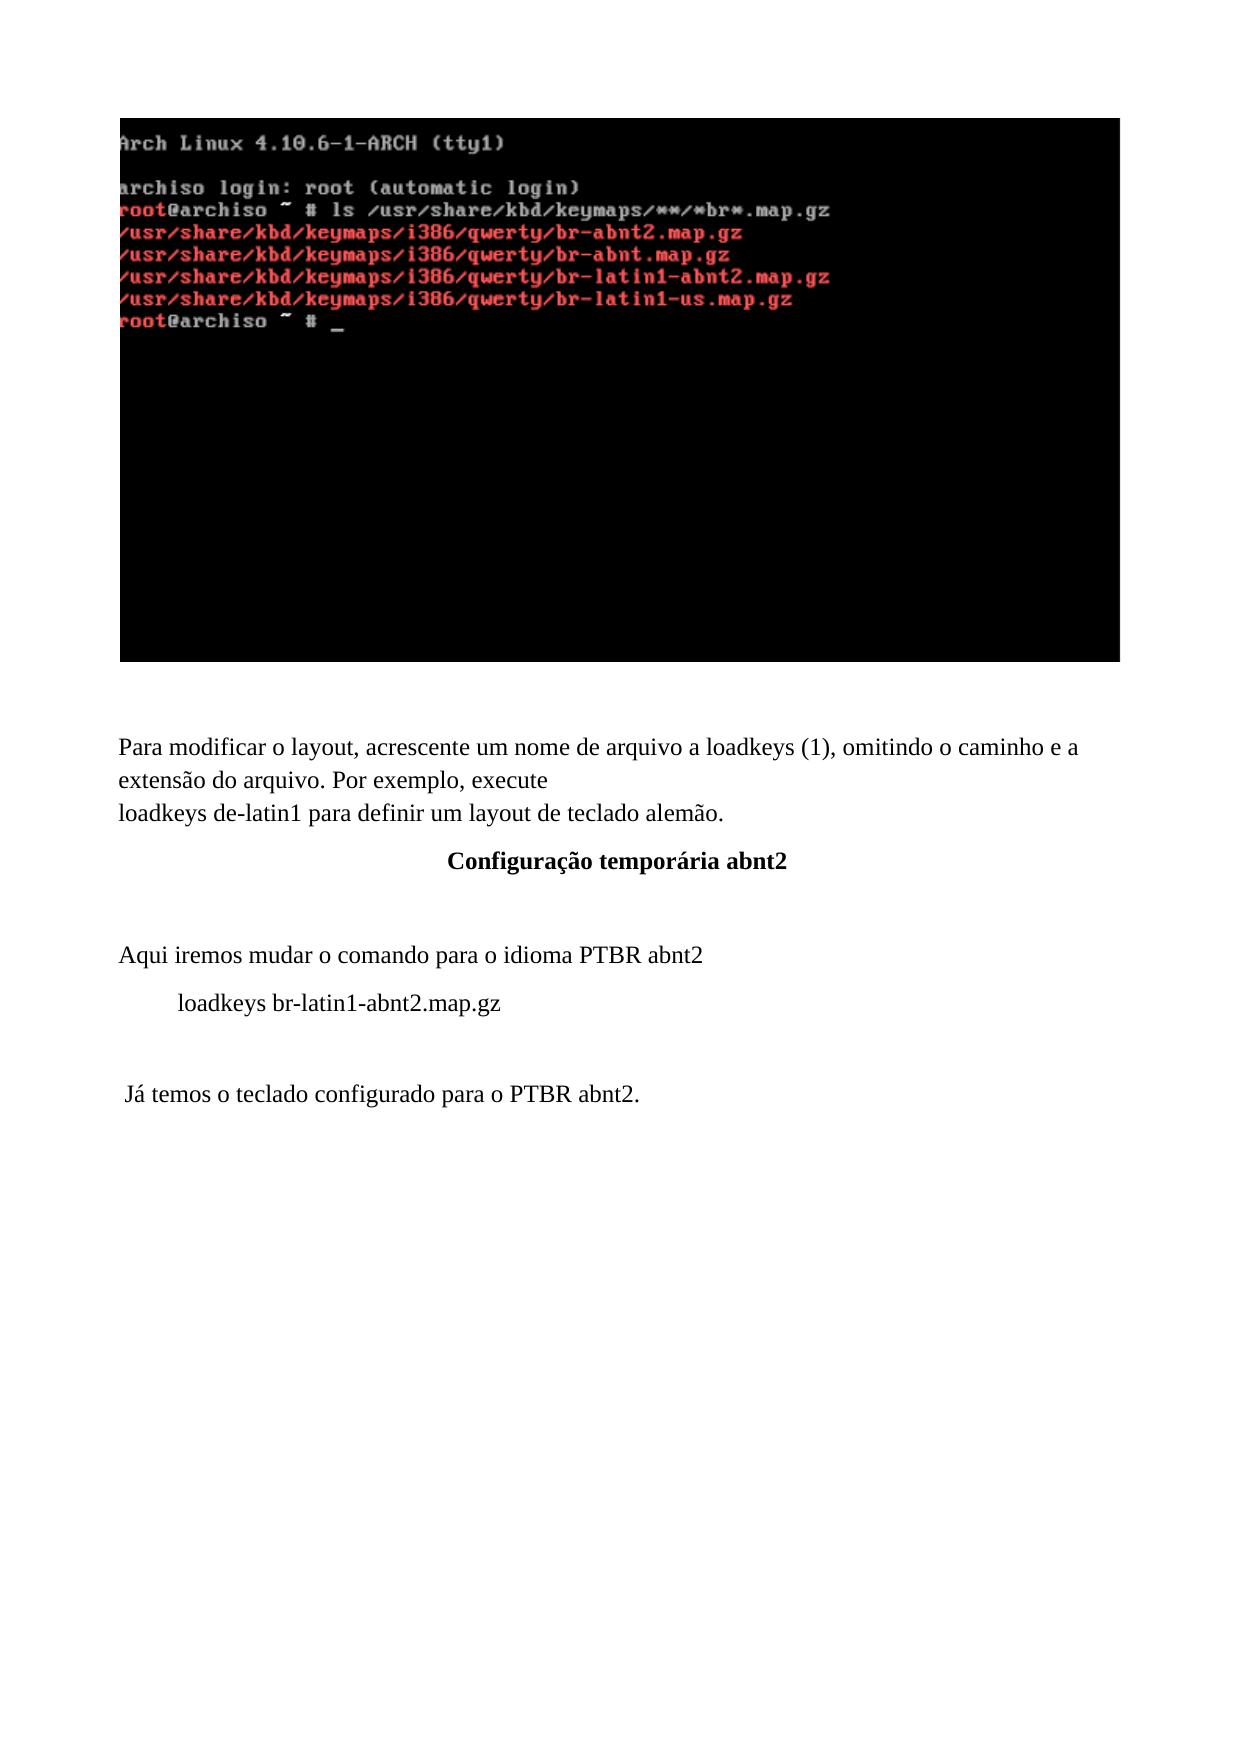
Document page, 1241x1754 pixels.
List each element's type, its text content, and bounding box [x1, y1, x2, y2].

text Para modificar o layout, acrescente um nome de arquivo a loadkeys (1), omitindo o caminho e a extensão do arquivo. Por exemplo, execute loadkeys de-latin1 para definir um layout de teclado alemão. [118, 666, 1122, 827]
text loadkeys br-latin1-abnt2.map.gz [177, 988, 1063, 1017]
text Configuração temporária abnt2 [118, 846, 1122, 874]
text Aqui iremos mudar o comando para o idioma PTBR abnt2 [118, 879, 1122, 969]
text Já temos o teclado configurado para o PTBR abnt2. [118, 1046, 1122, 1174]
picture [120, 118, 1121, 662]
